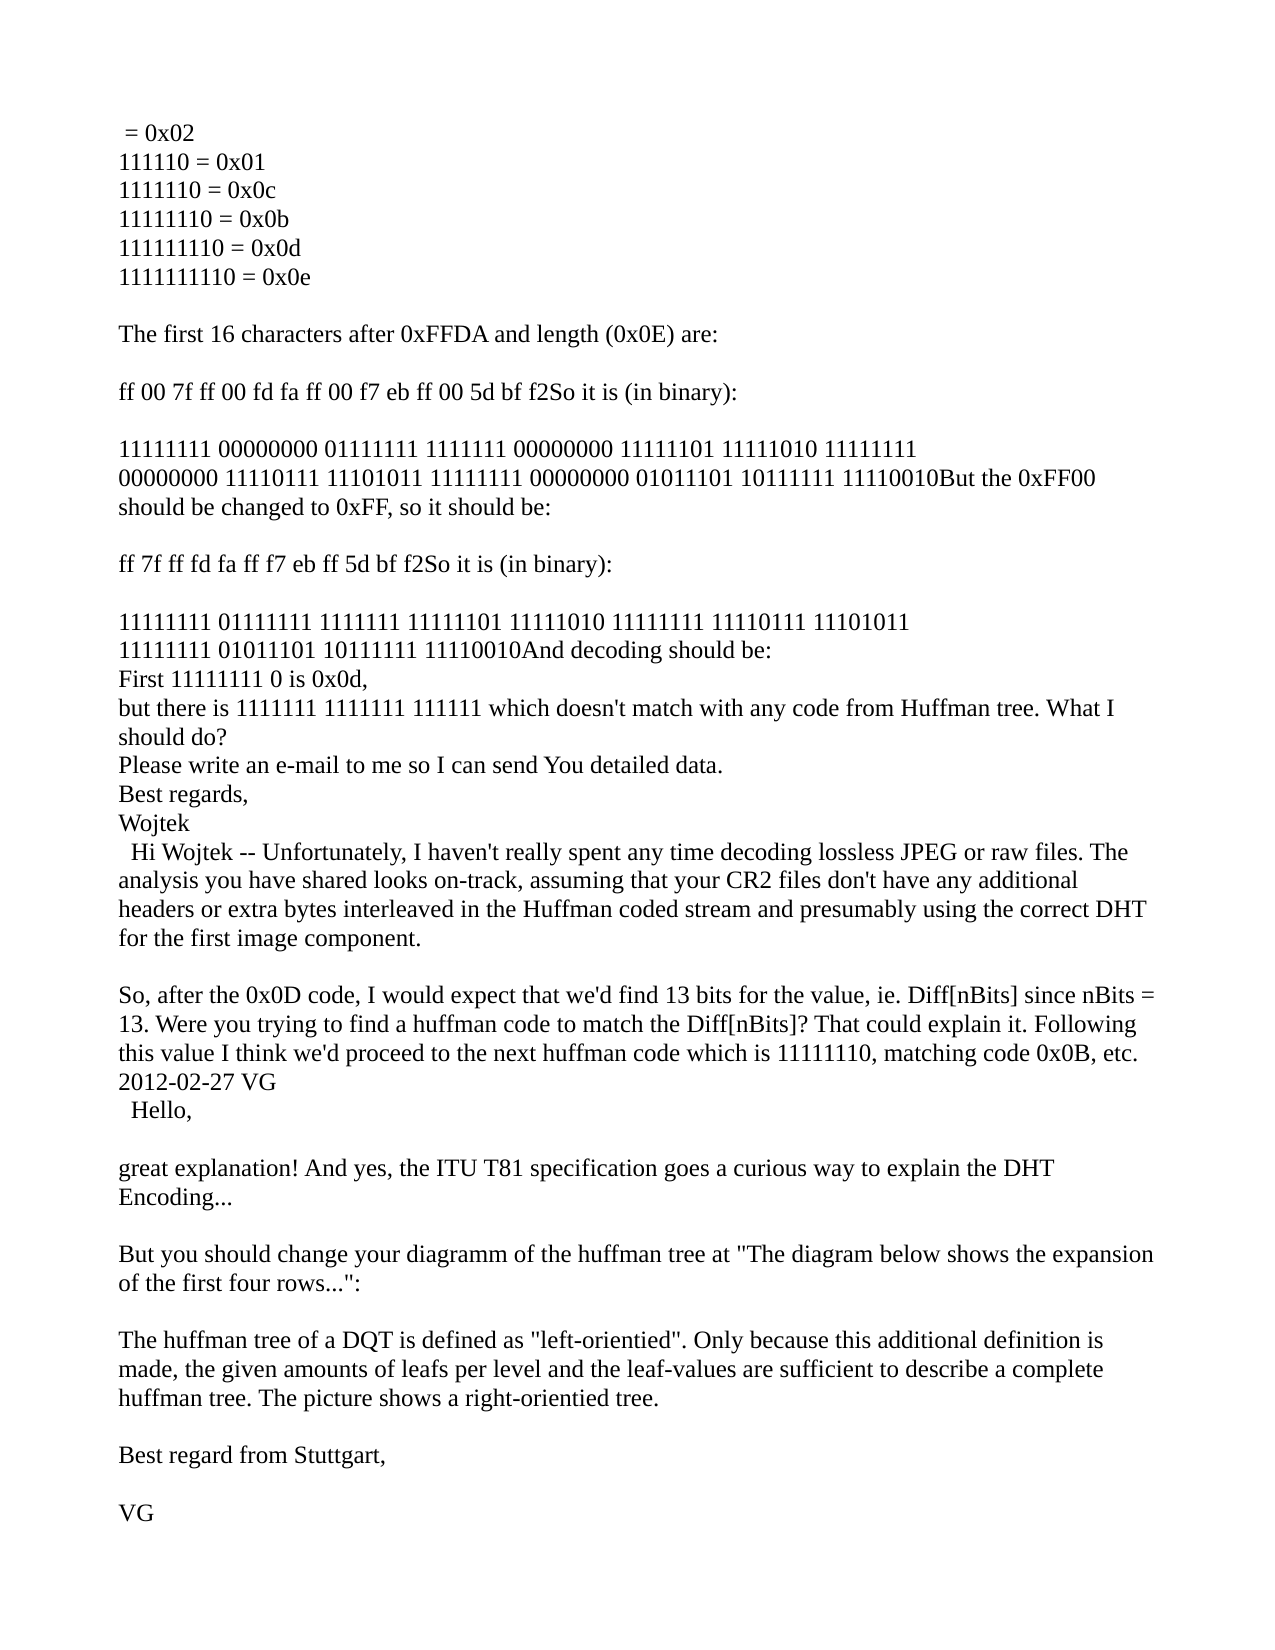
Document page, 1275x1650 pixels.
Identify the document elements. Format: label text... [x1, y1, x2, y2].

text = 0x02 111110 = 0x01 1111110 = 0x0c 11111110 = 0x0b 111111110 = 0x0d 1111111110 = 0x0e The first 16 characters after 0xFFDA and length (0x0E) are: ff 00 7f ff 00 fd fa ff 00 f7 eb ff 00 5d bf f2So it is (in binary): 11111111 00000000 01111111 1111111 00000000 11111101 11111010 11111111 00000000 11110111 11101011 11111111 00000000 01011101 10111111 11110010But the 0xFF00 should be changed to 0xFF, so it should be: ff 7f ff fd fa ff f7 eb ff 5d bf f2So it is (in binary): 11111111 01111111 1111111 11111101 11111010 11111111 11110111 11101011 11111111 01011101 10111111 11110010And decoding should be: First 11111111 0 is 0x0d, but there is 1111111 1111111 111111 which doesn't match with any code from Huffman tree. What I should do? Please write an e-mail to me so I can send You detailed data. Best regards, Wojtek Hi Wojtek -- Unfortunately, I haven't really spent any time decoding lossless JPEG or raw files. The analysis you have shared looks on-track, assuming that your CR2 files don't have any additional headers or extra bytes interleaved in the Huffman coded stream and presumably using the correct DHT for the first image component. So, after the 0x0D code, I would expect that we'd find 13 bits for the value, ie. Diff[nBits] since nBits = 13. Were you trying to find a huffman code to match the Diff[nBits]? That could explain it. Following this value I think we'd proceed to the next huffman code which is 11111110, matching code 0x0B, etc. 2012-02-27 VG Hello, great explanation! And yes, the ITU T81 specification goes a curious way to explain the DHT Encoding... But you should change your diagramm of the huffman tree at "The diagram below shows the expansion of the first four rows...": The huffman tree of a DQT is defined as "left-orientied". Only because this additional definition is made, the given amounts of leafs per level and the leaf-values are sufficient to describe a complete huffman tree. The picture shows a right-orientied tree. Best regard from Stuttgart, VG [118, 118, 1157, 1527]
